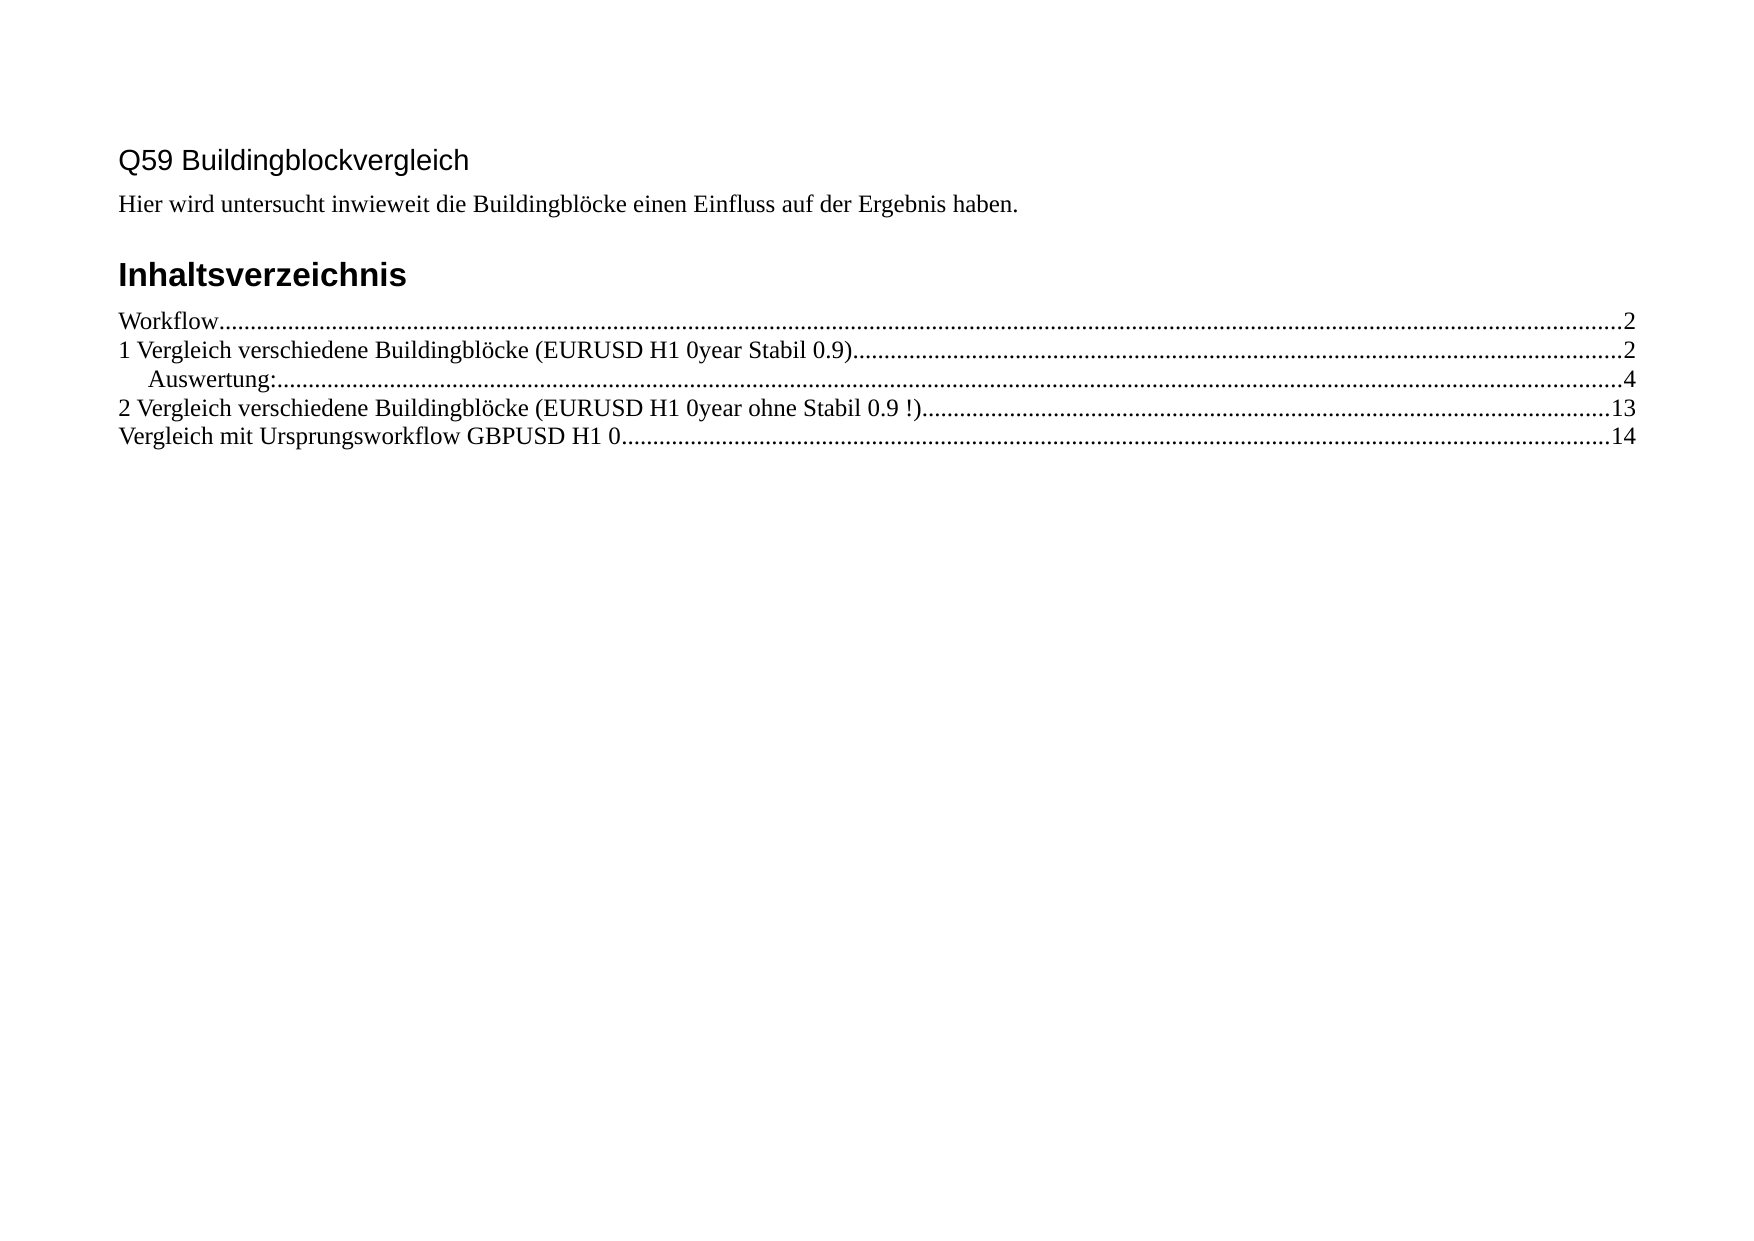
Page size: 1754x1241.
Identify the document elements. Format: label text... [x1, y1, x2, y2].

text 2 Vergleich verschiedene Buildingblöcke (EURUSD H1 0year ohne Stabil 0.9 !) 13 [118, 393, 1636, 421]
subtitle Q59 Buildingblockvergleich [118, 143, 1636, 177]
text Vergleich mit Ursprungsworkflow GBPUSD H1 0 14 [118, 421, 1636, 450]
text Workflow 2 [118, 306, 1636, 335]
subtitle Inhaltsverzeichnis [118, 255, 1636, 294]
text Hier wird untersucht inwieweit die Buildingblöcke einen Einfluss auf der Ergebnis haben. [118, 189, 1636, 218]
text 1 Vergleich verschiedene Buildingblöcke (EURUSD H1 0year Stabil 0.9) 2 [118, 335, 1636, 364]
text Auswertung: 4 [148, 364, 1636, 393]
